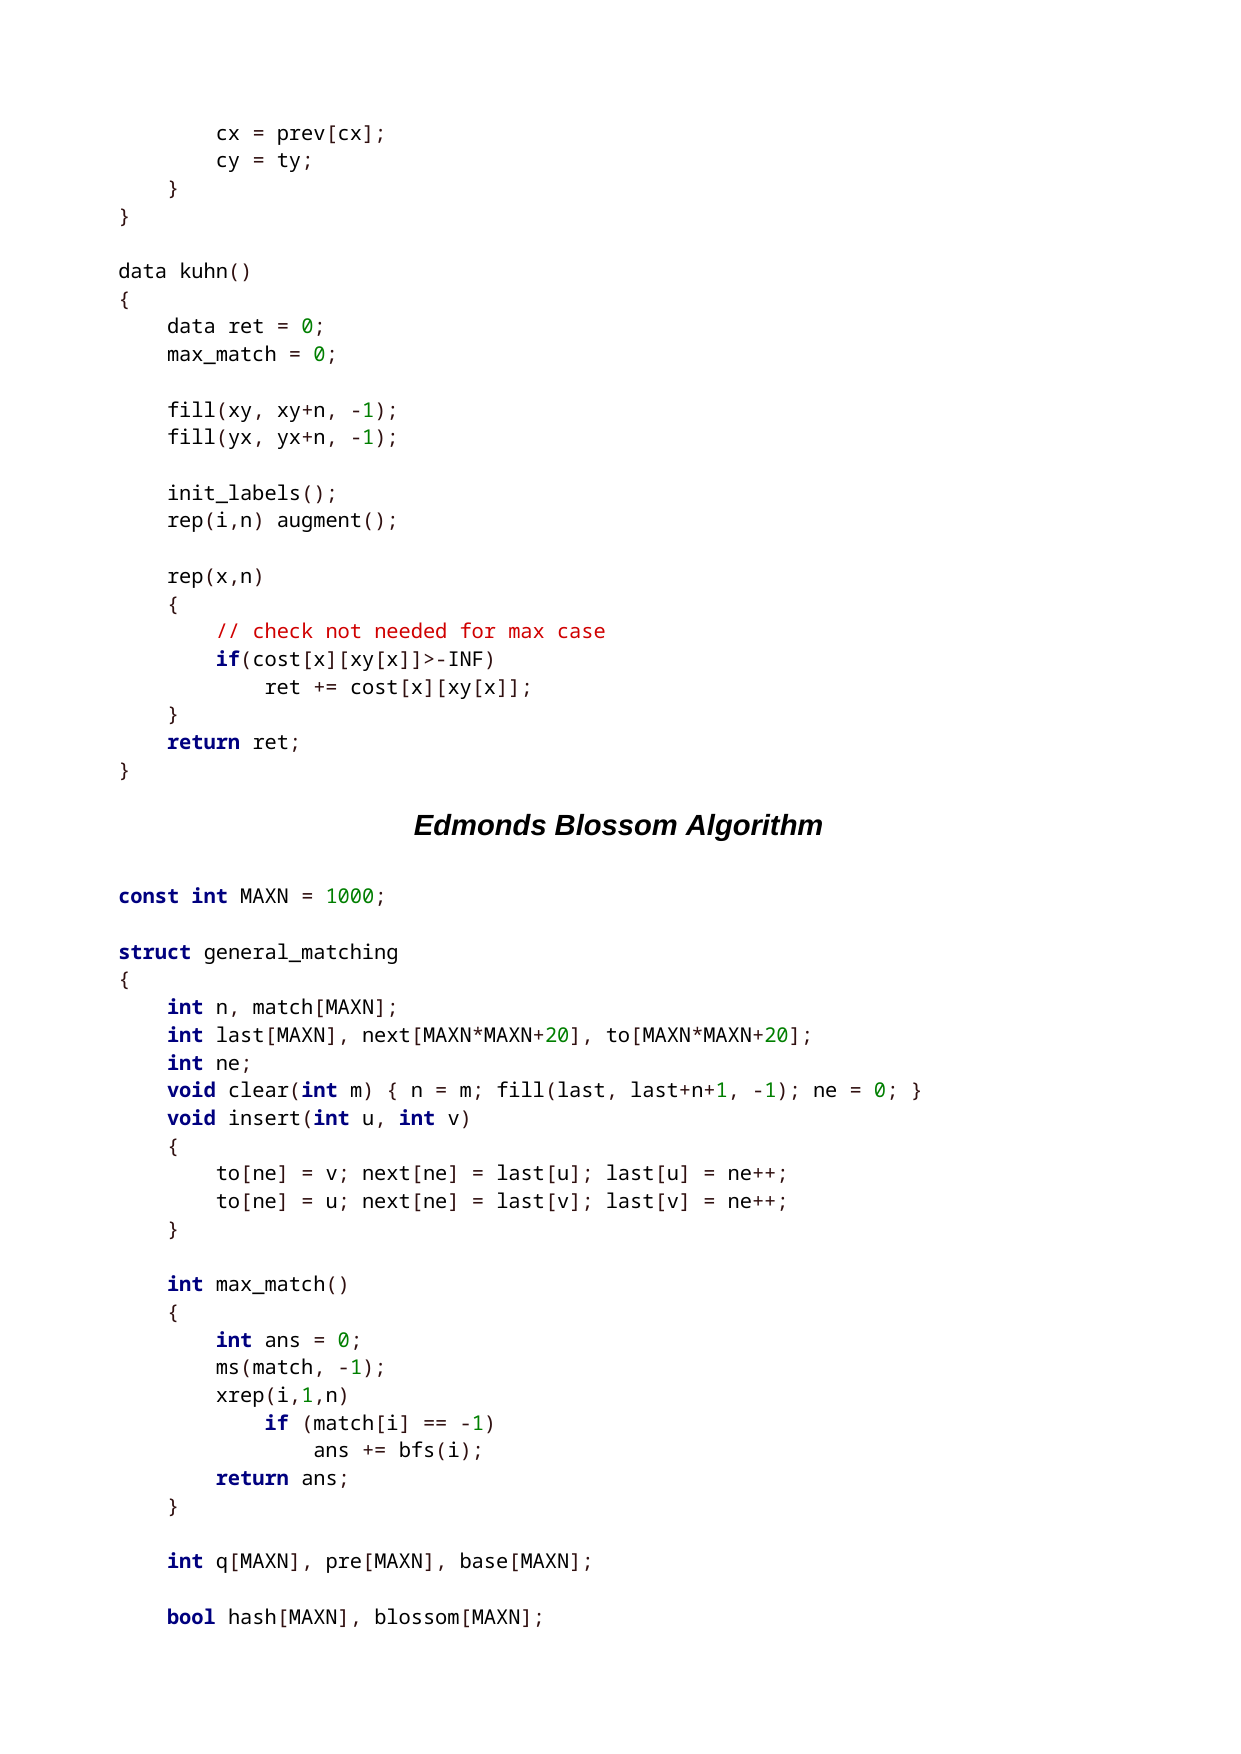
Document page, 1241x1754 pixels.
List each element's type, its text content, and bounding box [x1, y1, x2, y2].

text Edmonds Blossom Algorithm [118, 808, 1122, 842]
text const int MAXN = 1000; struct general_matching { int n, match[MAXN]; int last[MAXN], next[MAXN*MAXN+20], to[MAXN*MAXN+20]; int ne; void clear(int m) { n = m; fill(last, last+n+1, -1); ne = 0; } void insert(int u, int v) { to[ne] = v; next[ne] = last[u]; last[u] = ne++; to[ne] = u; next[ne] = last[v]; last[v] = ne++; } int max_match() { int ans = 0; ms(match, -1); xrep(i,1,n) if (match[i] == -1) ans += bfs(i); return ans; } int q[MAXN], pre[MAXN], base[MAXN]; bool hash[MAXN], blossom[MAXN]; [118, 854, 1139, 1630]
text cx = prev[cx]; cy = ty; } } data kuhn() { data ret = 0; max_match = 0; fill(xy, xy+n, -1); fill(yx, yx+n, -1); init_labels(); rep(i,n) augment(); rep(x,n) { // check not needed for max case if(cost[x][xy[x]]>-INF) ret += cost[x][xy[x]]; } return ret; } [118, 118, 1139, 783]
